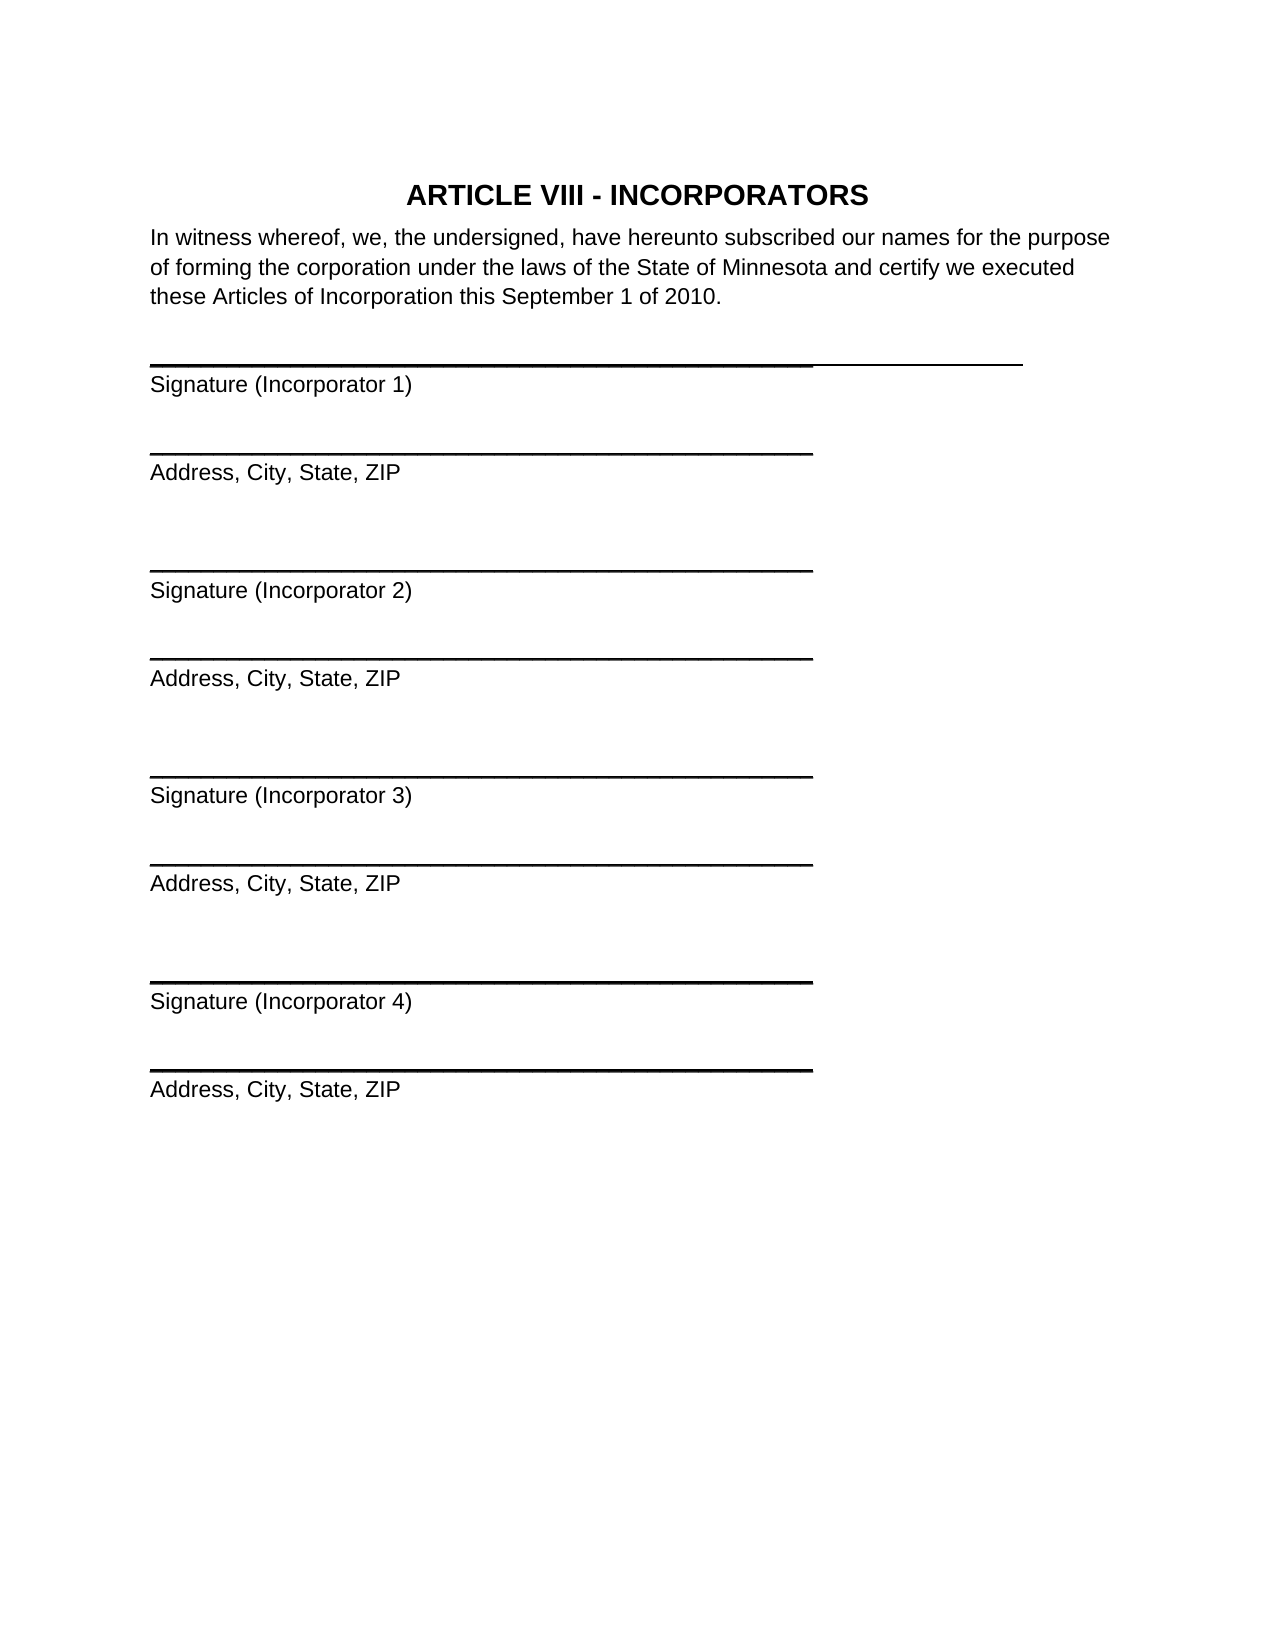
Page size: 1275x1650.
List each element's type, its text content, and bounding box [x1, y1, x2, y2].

text ____________________________________________________ [150, 1047, 1125, 1073]
text ____________________________________________________ [150, 754, 1125, 779]
text ____________________________________________________ [150, 431, 1125, 456]
text Signature (Incorporator 1) [150, 372, 1125, 397]
text ARTICLE VIII - INCORPORATORS [150, 179, 1125, 212]
text In witness whereof, we, the undersigned, have hereunto subscribed our names for the purpose of forming the corporation under the laws of the State of Minnesota and certify we executed these Articles of Incorporation this September 1 of 2010. [150, 225, 1125, 309]
text Signature (Incorporator 2) [150, 577, 1125, 603]
text Address, City, State, ZIP [150, 871, 1125, 897]
text Signature (Incorporator 3) [150, 783, 1125, 809]
text Signature (Incorporator 4) [150, 989, 1125, 1014]
text Address, City, State, ZIP [150, 1077, 1125, 1102]
text ____________________________________________________ [150, 636, 1125, 662]
text Address, City, State, ZIP [150, 666, 1125, 691]
text ____________________________________________________ [150, 842, 1125, 867]
text ____________________________________________________ [150, 959, 1125, 985]
text Address, City, State, ZIP [150, 460, 1125, 486]
text ____________________________________________________ [150, 342, 1125, 368]
text ____________________________________________________ [150, 548, 1125, 574]
